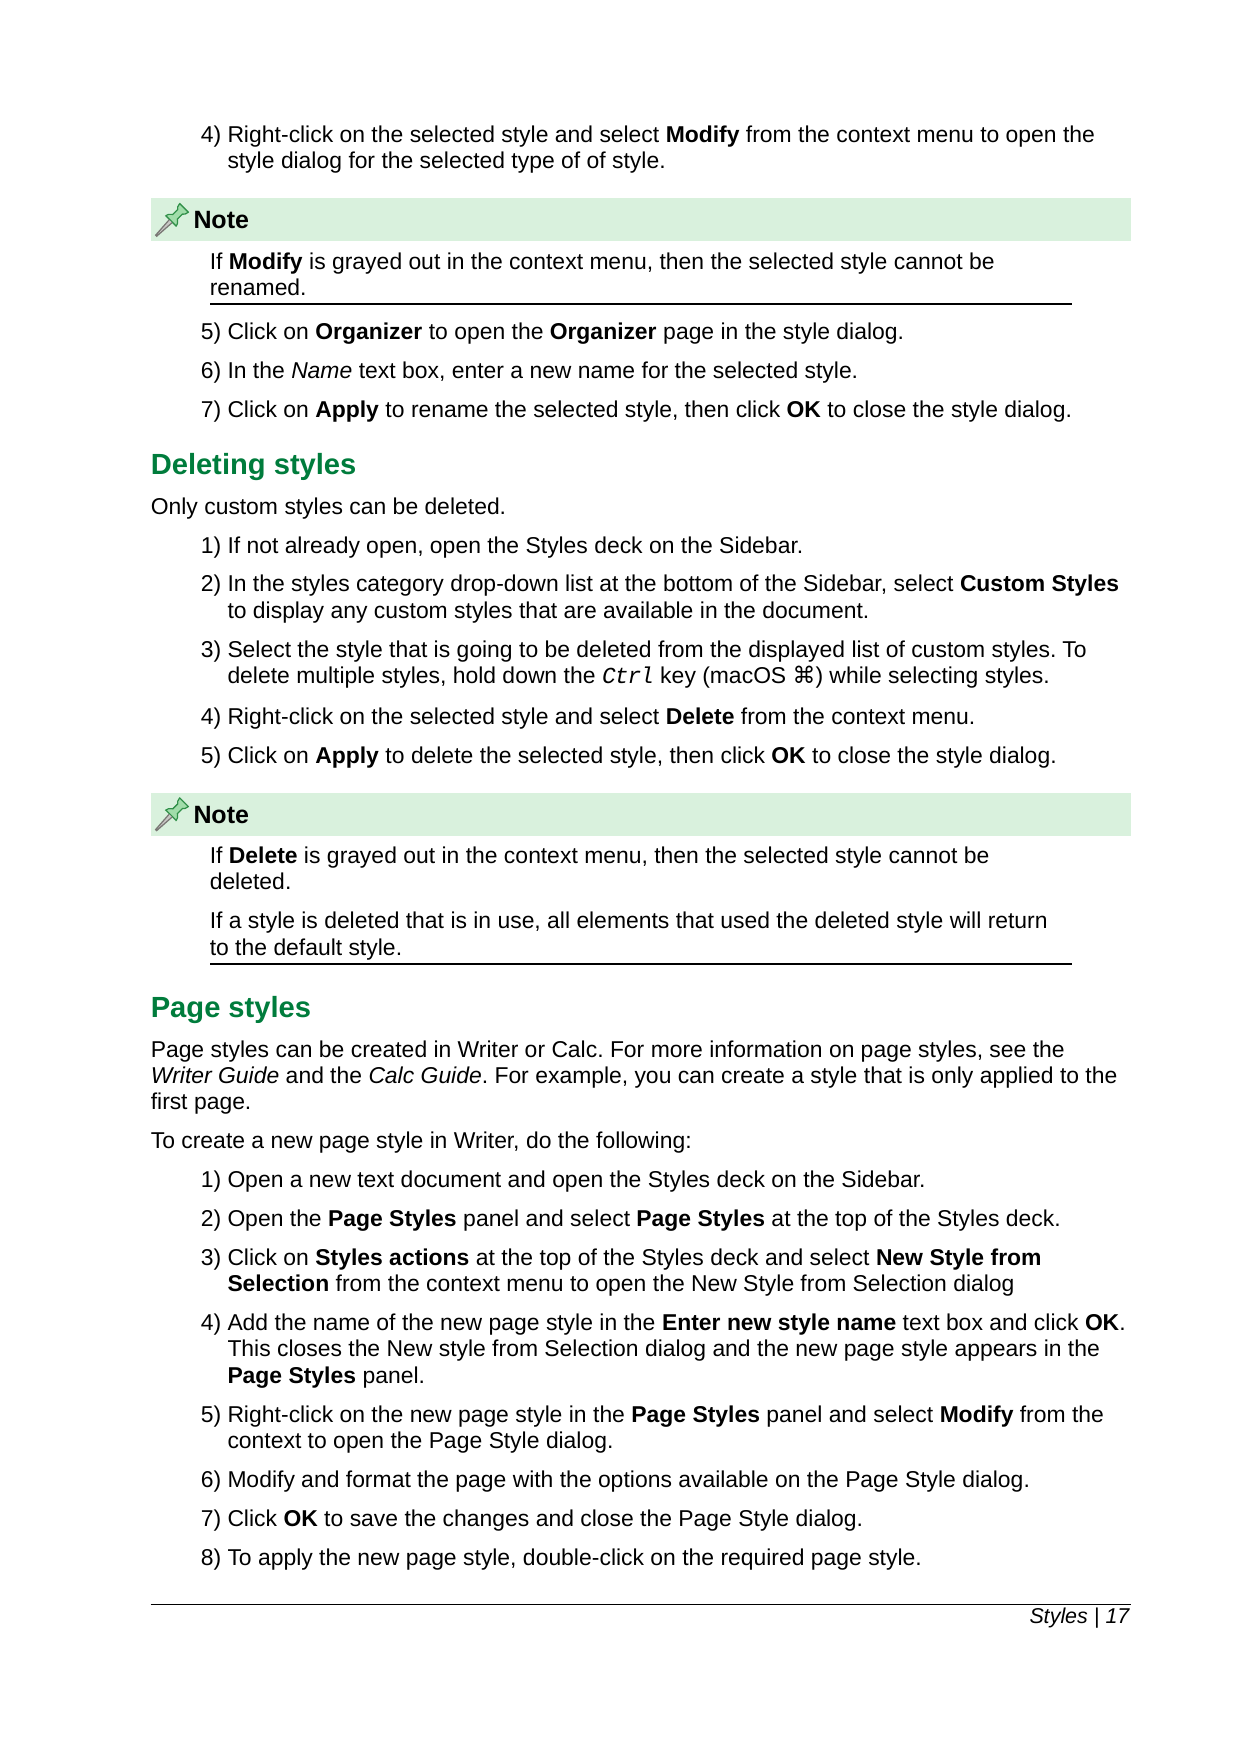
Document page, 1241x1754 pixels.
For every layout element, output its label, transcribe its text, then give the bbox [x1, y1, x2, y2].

list Only custom styles can be deleted. [151, 493, 1131, 519]
list Right‑click on the selected style and select Modify from the context menu to open the style dialog for the selected type of of style. [227, 121, 1131, 174]
text Page styles can be created in Writer or Calc. For more information on page styles, see the Writer Guide and the Calc Guide. For example, you can create a style that is only applied to the first page. [151, 1036, 1131, 1115]
text If Modify is grayed out in the context menu, then the selected style cannot be renamed. [209, 248, 1072, 305]
list Add the name of the new page style in the Enter new style name text box and click OK. This closes the New style from Selection dialog and the new page style appears in the Page Styles panel. [227, 1309, 1131, 1388]
list In the styles category drop‑down list at the bottom of the Sidebar, select Custom Styles to display any custom styles that are available in the document. [227, 570, 1131, 623]
subtitle Note [151, 198, 1131, 241]
list Click OK to save the changes and close the Page Style dialog. [227, 1504, 1131, 1531]
subtitle Deleting styles [151, 447, 1131, 480]
list Modify and format the page with the options available on the Page Style dialog. [227, 1466, 1131, 1492]
list To apply the new page style, double‑click on the required page style. [227, 1543, 1131, 1570]
text If a style is deleted that is in use, all elements that used the deleted style will return to the default style. [209, 907, 1072, 965]
list Open a new text document and open the Styles deck on the Sidebar. [227, 1166, 1131, 1192]
list Click on Apply to delete the selected style, then click OK to close the style dialog. [227, 742, 1131, 768]
list Click on Styles actions at the top of the Styles deck and select New Style from Selection from the context menu to open the New Style from Selection dialog [227, 1244, 1131, 1296]
list Select the style that is going to be deleted from the displayed list of custom styles. To delete multiple styles, hold down the Ctrl key (macOS ⌘) while selecting styles. [227, 636, 1131, 690]
list Open the Page Styles panel and select Page Styles at the top of the Styles deck. [227, 1205, 1131, 1231]
list If not already open, open the Styles deck on the Sidebar. [227, 532, 1131, 558]
subtitle Page styles [151, 990, 1131, 1023]
list Click on Organizer to open the Organizer page in the style dialog. [227, 318, 1131, 344]
list In the Name text box, enter a new name for the selected style. [227, 357, 1131, 383]
list Right‑click on the selected style and select Delete from the context menu. [227, 703, 1131, 729]
list To create a new page style in Writer, do the following: [151, 1127, 1131, 1153]
list Right‑click on the new page style in the Page Styles panel and select Modify from the context to open the Page Style dialog. [227, 1401, 1131, 1453]
text If Delete is grayed out in the context menu, then the selected style cannot be deleted. [209, 842, 1072, 895]
subtitle Note [151, 793, 1131, 836]
list Click on Apply to rename the selected style, then click OK to close the style dialog. [227, 396, 1131, 422]
